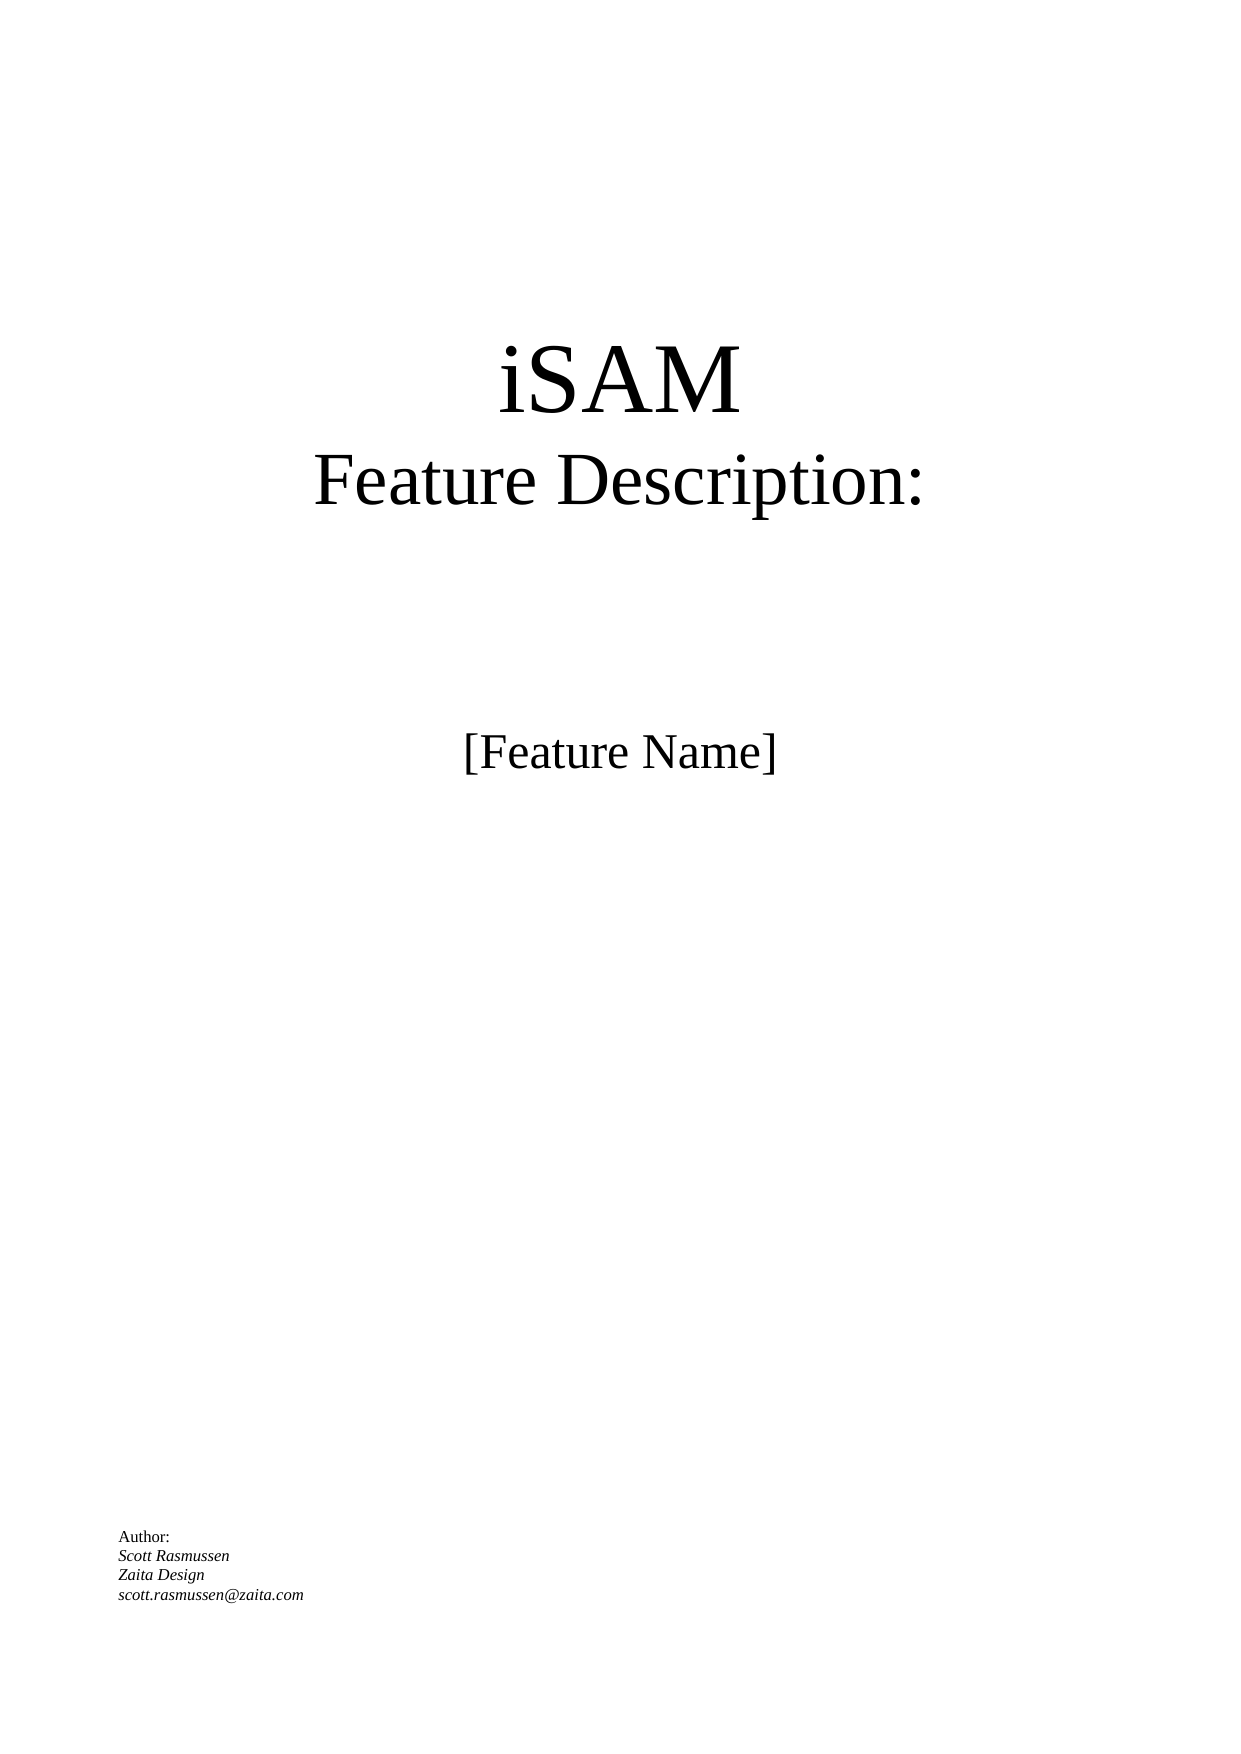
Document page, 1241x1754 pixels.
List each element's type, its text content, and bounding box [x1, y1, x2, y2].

text iSAM [118, 319, 1122, 434]
text Zaita Design [118, 1565, 1122, 1584]
text [Feature Name] [118, 722, 1122, 779]
text Author: [118, 1527, 1122, 1546]
text Feature Description: [118, 434, 1122, 521]
text scott.rasmussen@zaita.com [118, 1584, 1122, 1603]
text Scott Rasmussen [118, 1546, 1122, 1565]
